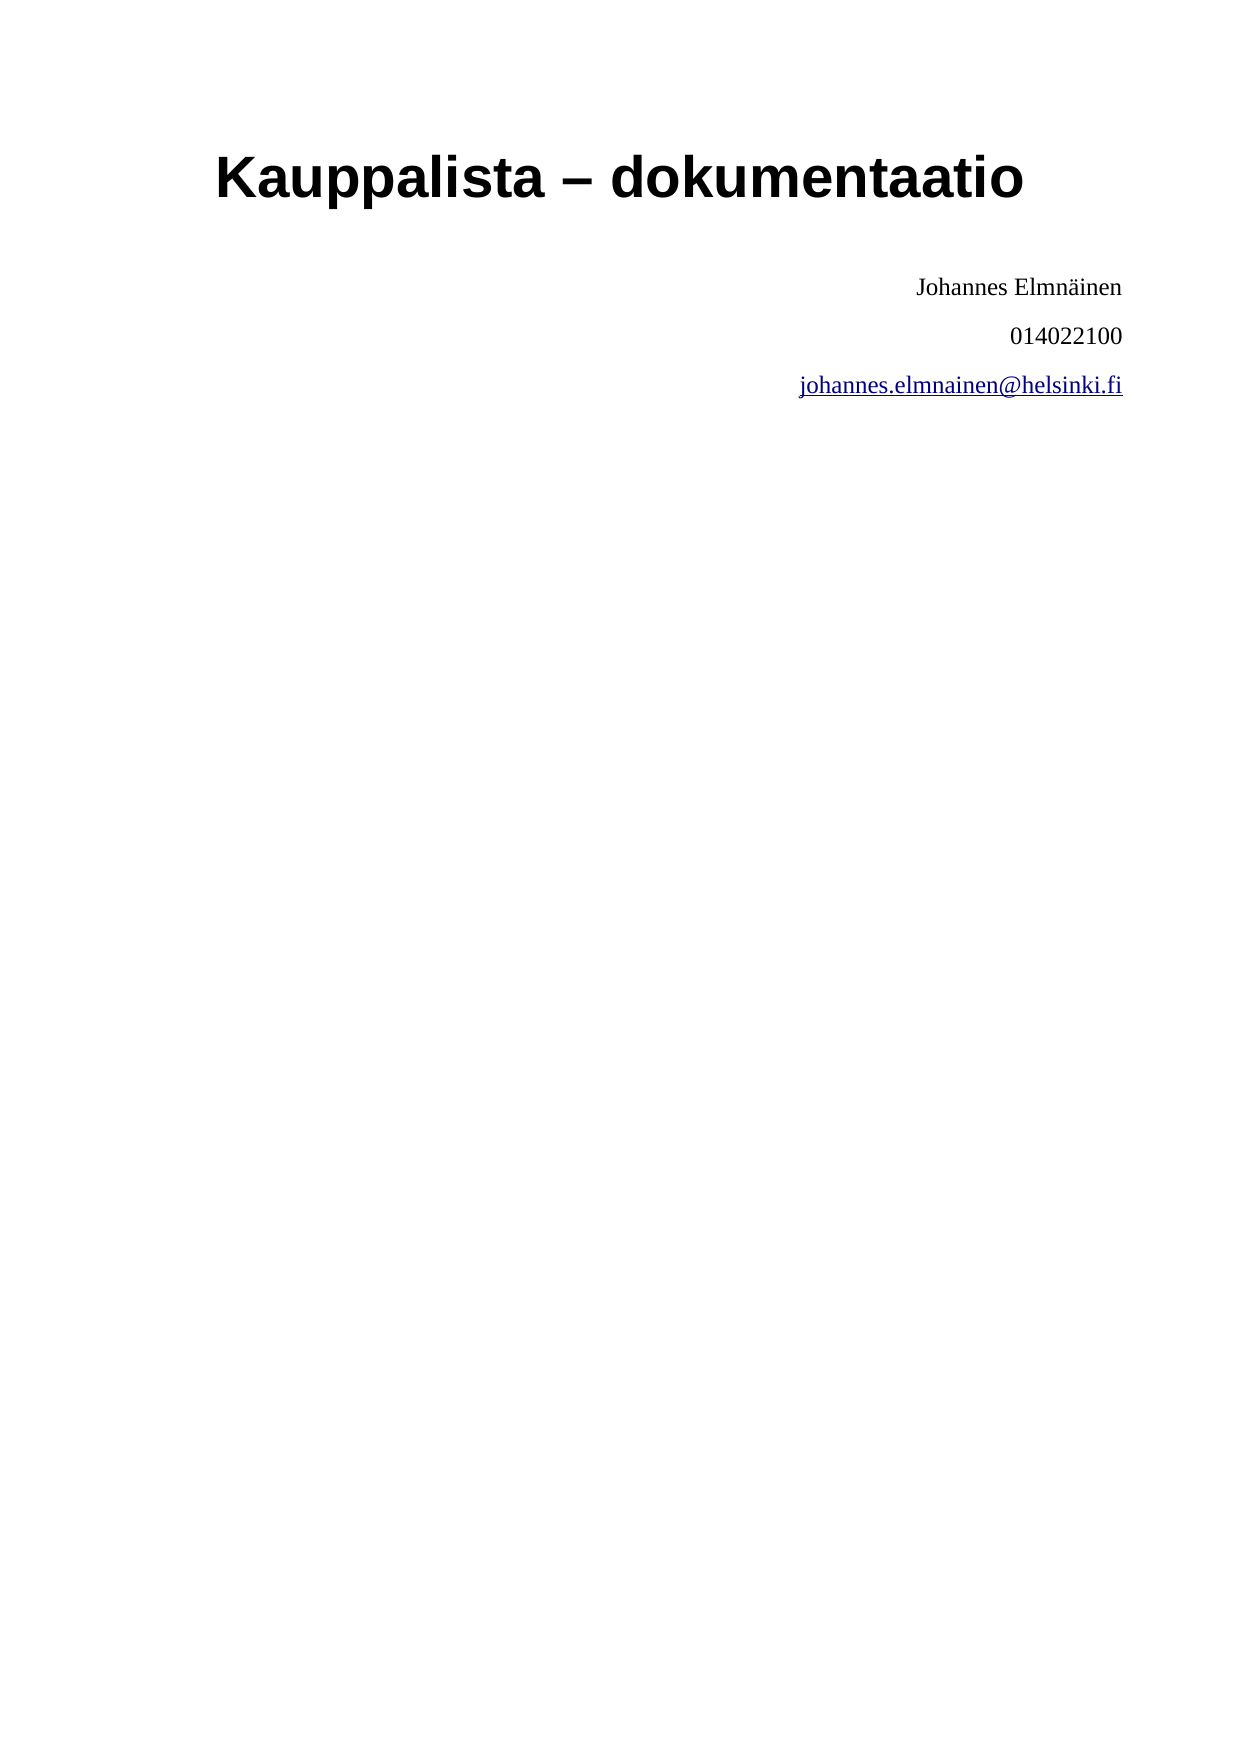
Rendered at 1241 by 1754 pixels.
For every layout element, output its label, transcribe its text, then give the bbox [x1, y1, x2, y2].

text johannes.elmnainen@helsinki.fi [118, 370, 1122, 399]
text 014022100 [118, 321, 1122, 349]
title Kauppalista – dokumentaatio [118, 143, 1122, 210]
text Johannes Elmnäinen [118, 272, 1122, 301]
